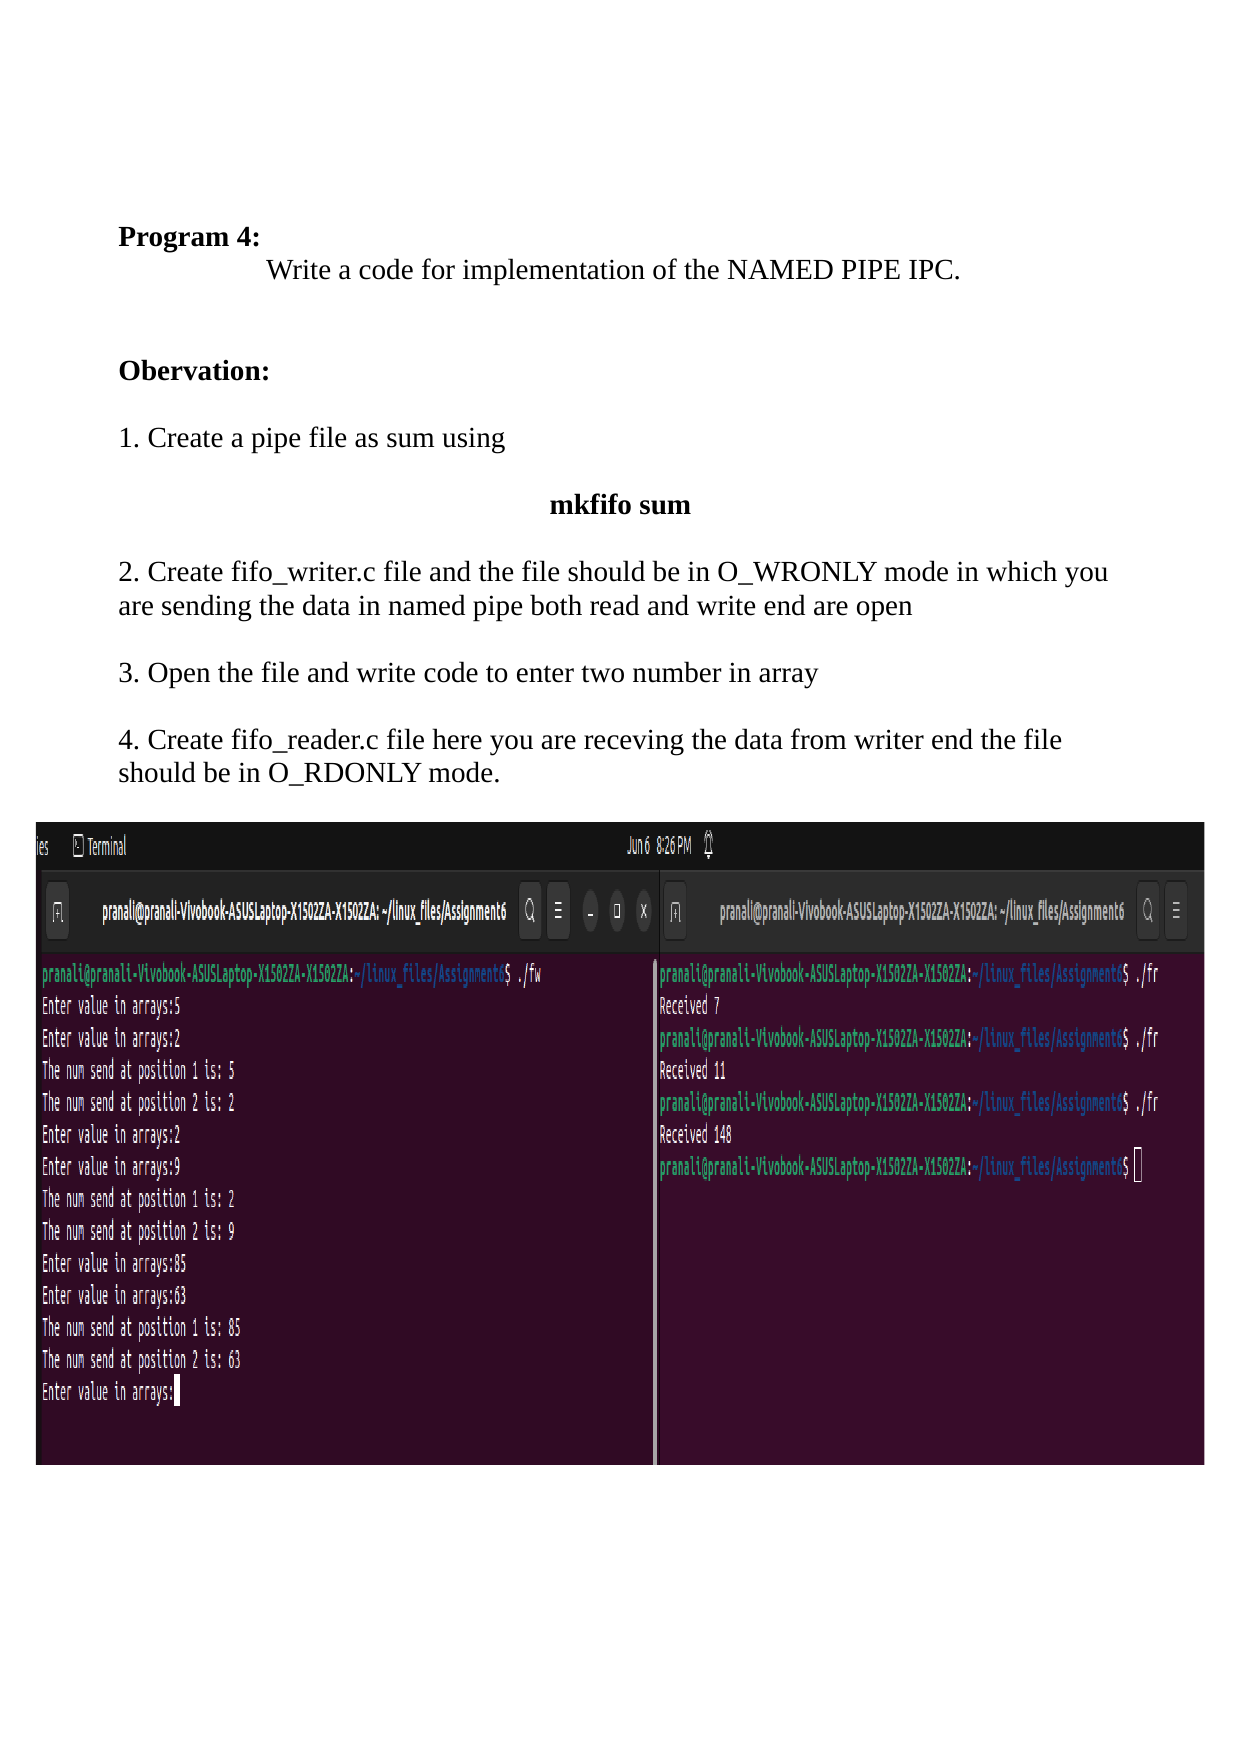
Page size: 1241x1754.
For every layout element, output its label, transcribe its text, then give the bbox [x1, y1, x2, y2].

text 3. Open the file and write code to enter two number in array [118, 655, 1122, 688]
text mkfifo sum [118, 487, 1122, 521]
text Obervation: [118, 353, 1122, 386]
text 1. Create a pipe file as sum using [118, 420, 1122, 453]
text Write a code for implementation of the NAMED PIPE IPC. [118, 252, 1122, 286]
text 4. Create fifo_reader.c file here you are receving the data from writer end the file should be in O_RDONLY mode. [118, 722, 1122, 789]
picture [35, 822, 1205, 1465]
text Program 4: [118, 219, 1122, 252]
text 2. Create fifo_writer.c file and the file should be in O_WRONLY mode in which you are sending the data in named pipe both read and write end are open [118, 554, 1122, 621]
